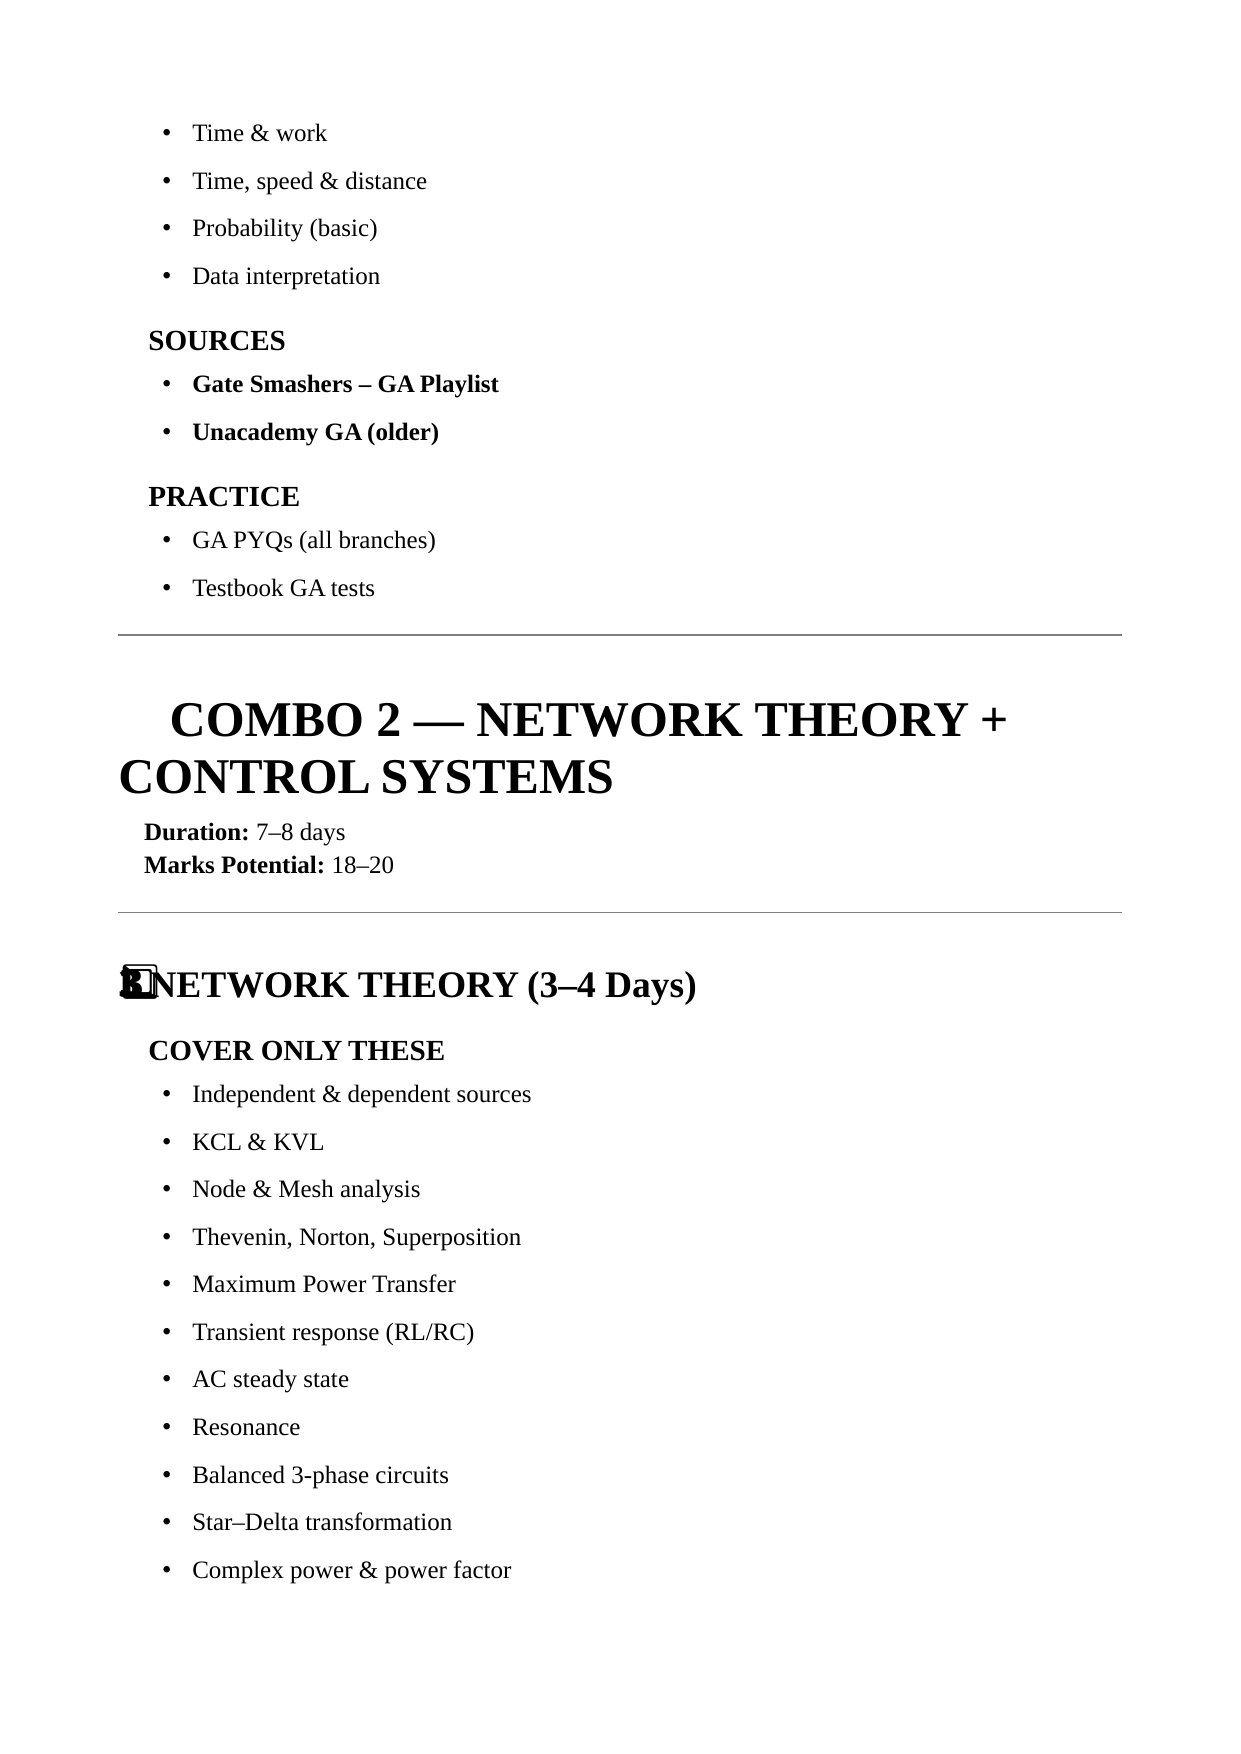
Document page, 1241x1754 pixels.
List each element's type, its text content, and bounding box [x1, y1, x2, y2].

subtitle 🧪 PRACTICE [118, 479, 1122, 512]
list Complex power & power factor [162, 1555, 1122, 1584]
list Transient response (RL/RC) [162, 1317, 1122, 1346]
subtitle ✅ COVER ONLY THESE [118, 1033, 1122, 1066]
list Testbook GA tests [162, 573, 1122, 601]
list Balanced 3-phase circuits [162, 1460, 1122, 1488]
list AC steady state [162, 1364, 1122, 1393]
subtitle 🎥 SOURCES [118, 323, 1122, 357]
list GA PYQs (all branches) [162, 525, 1122, 554]
subtitle 3️⃣ NETWORK THEORY (3–4 Days) [118, 963, 1122, 1006]
list Probability (basic) [162, 213, 1122, 242]
list Star–Delta transformation [162, 1507, 1122, 1536]
list Time & work [162, 118, 1122, 147]
list Thevenin, Norton, Superposition [162, 1222, 1122, 1251]
list Data interpretation [162, 261, 1122, 290]
subtitle 🥈 COMBO 2 — NETWORK THEORY + CONTROL SYSTEMS [118, 689, 1122, 804]
list Unacademy GA (older) [162, 417, 1122, 446]
list Maximum Power Transfer [162, 1269, 1122, 1298]
list Gate Smashers – GA Playlist [162, 369, 1122, 398]
list Node & Mesh analysis [162, 1174, 1122, 1203]
text 📌 Duration: 7–8 days 📌 Marks Potential: 18–20 [118, 817, 1122, 879]
list KCL & KVL [162, 1127, 1122, 1155]
list Resonance [162, 1412, 1122, 1441]
list Time, speed & distance [162, 166, 1122, 194]
list Independent & dependent sources [162, 1079, 1122, 1108]
